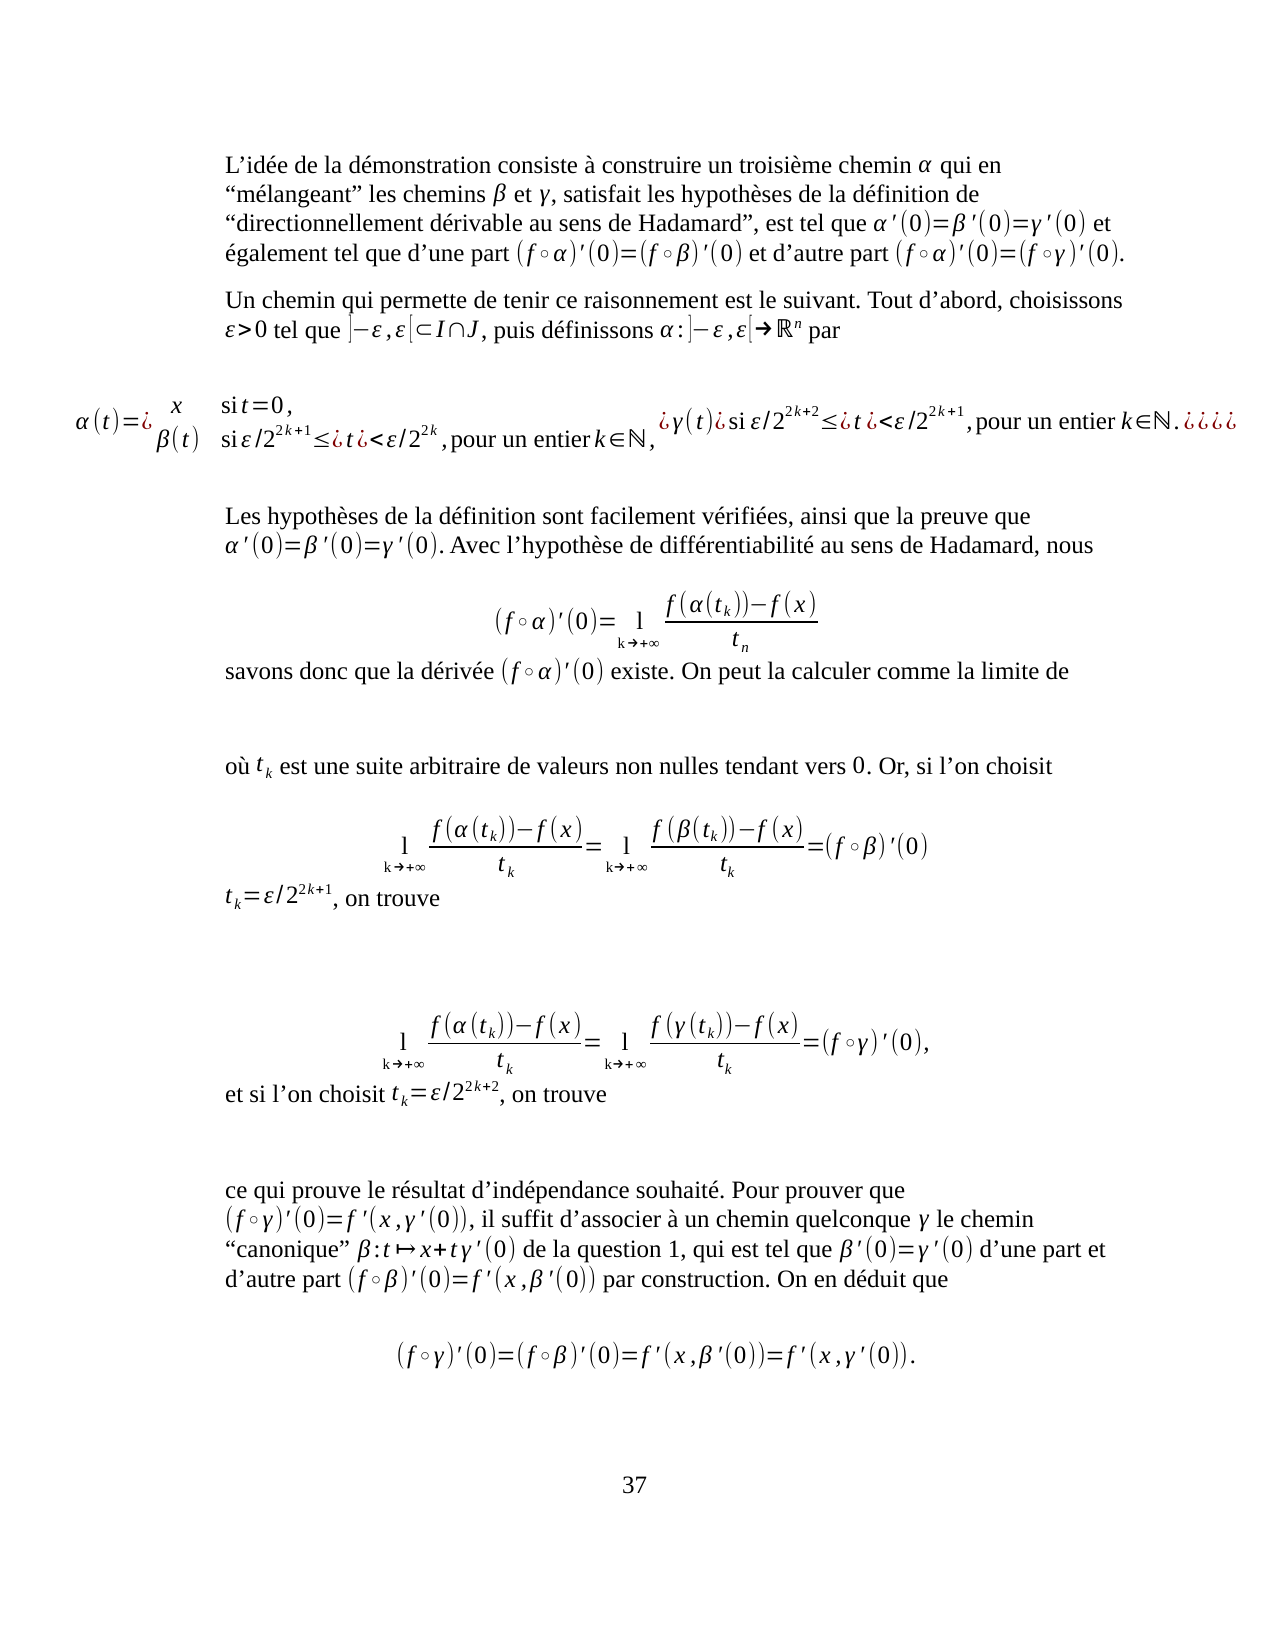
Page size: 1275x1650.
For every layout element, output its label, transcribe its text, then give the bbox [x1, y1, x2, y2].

list ce qui prouve le résultat d’indépendance souhaité. Pour prouver que , il suffit d’associer à un chemin quelconque le chemin “canonique” de la question 1, qui est tel que d’une part et d’autre part par construction. On en déduit que [187, 1175, 1125, 1293]
list Les hypothèses de la définition sont facilement vérifiées, ainsi que la preuve que . Avec l’hypothèse de différentiabilité au sens de Hadamard, nous savons donc que la dérivée existe. On peut la calculer comme la limite de [187, 501, 1125, 686]
list Un chemin qui permette de tenir ce raisonnement est le suivant. Tout d’abord, choisissons tel que , puis définissons par [187, 285, 1125, 345]
list où est une suite arbitraire de valeurs non nulles tendant vers . Or, si l’on choisit , on trouve [187, 750, 1125, 913]
list L’idée de la démonstration consiste à construire un troisième chemin qui en “mélangeant” les chemins et , satisfait les hypothèses de la définition de “directionnellement dérivable au sens de Hadamard”, est tel que et également tel que d’une part et d’autre part . [187, 150, 1125, 267]
list et si l’on choisit , on trouve [187, 978, 1125, 1110]
